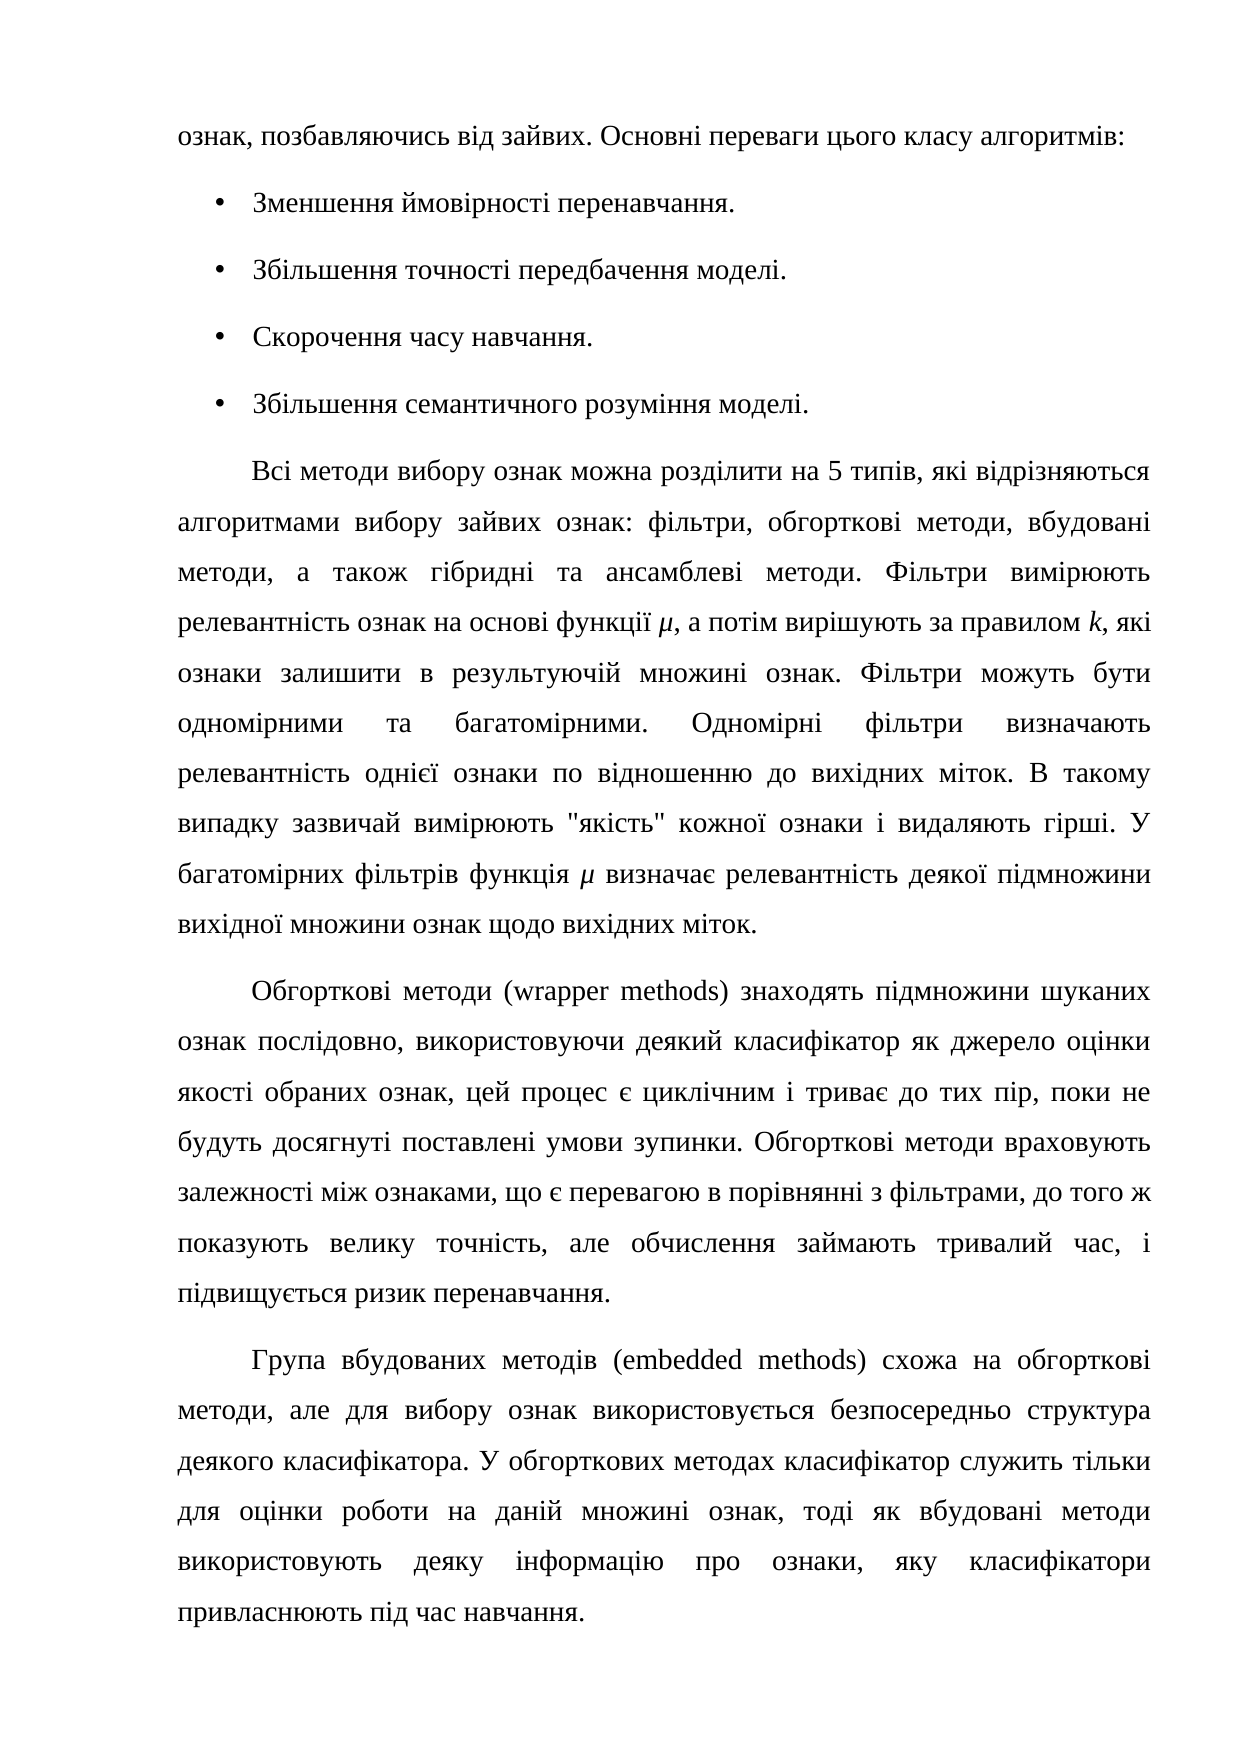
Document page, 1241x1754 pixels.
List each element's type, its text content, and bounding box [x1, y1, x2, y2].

text Обгорткові методи (wrapper methods) знаходять підмножини шуканих ознак послідовно, використовуючи деякий класифікатор як джерело оцінки якості обраних ознак, цей процес є циклічним і триває до тих пір, поки не будуть досягнуті поставлені умови зупинки. Обгорткові методи враховують залежності між ознаками, що є перевагою в порівнянні з фільтрами, до того ж показують велику точність, але обчислення займають тривалий час, і підвищується ризик перенавчання. [177, 973, 1152, 1309]
list Зменшення ймовірності перенавчання. [215, 185, 1152, 219]
list Скорочення часу навчання. [215, 319, 1152, 353]
text Група вбудованих методів (embedded methods) схожа на обгорткові методи, але для вибору ознак використовується безпосередньо структура деякого класифікатора. У обгорткових методах класифікатор служить тільки для оцінки роботи на даній множині ознак, тоді як вбудовані методи використовують деяку інформацію про ознаки, яку класифікатори привласнюють під час навчання. [177, 1342, 1152, 1627]
list Збільшення точності передбачення моделі. [215, 252, 1152, 286]
text ознак, позбавляючись від зайвих. Основні переваги цього класу алгоритмів: [177, 118, 1152, 152]
list Збільшення семантичного розуміння моделі. [215, 386, 1152, 420]
text Всі методи вибору ознак можна розділити на 5 типів, які відрізняються алгоритмами вибору зайвих ознак: фільтри, обгорткові методи, вбудовані методи, а також гібридні та ансамблеві методи. Фільтри вимірюють релевантність ознак на основі функції μ, а потім вирішують за правилом k, які ознаки залишити в результуючій множині ознак. Фільтри можуть бути одномірними та багатомірними. Одномірні фільтри визначають релевантність однієї ознаки по відношенню до вихідних міток. В такому випадку зазвичай вимірюють "якість" кожної ознаки і видаляють гірші. У багатомірних фільтрів функція μ визначає релевантність деякої підмножини вихідної множини ознак щодо вихідних міток. [177, 453, 1152, 940]
